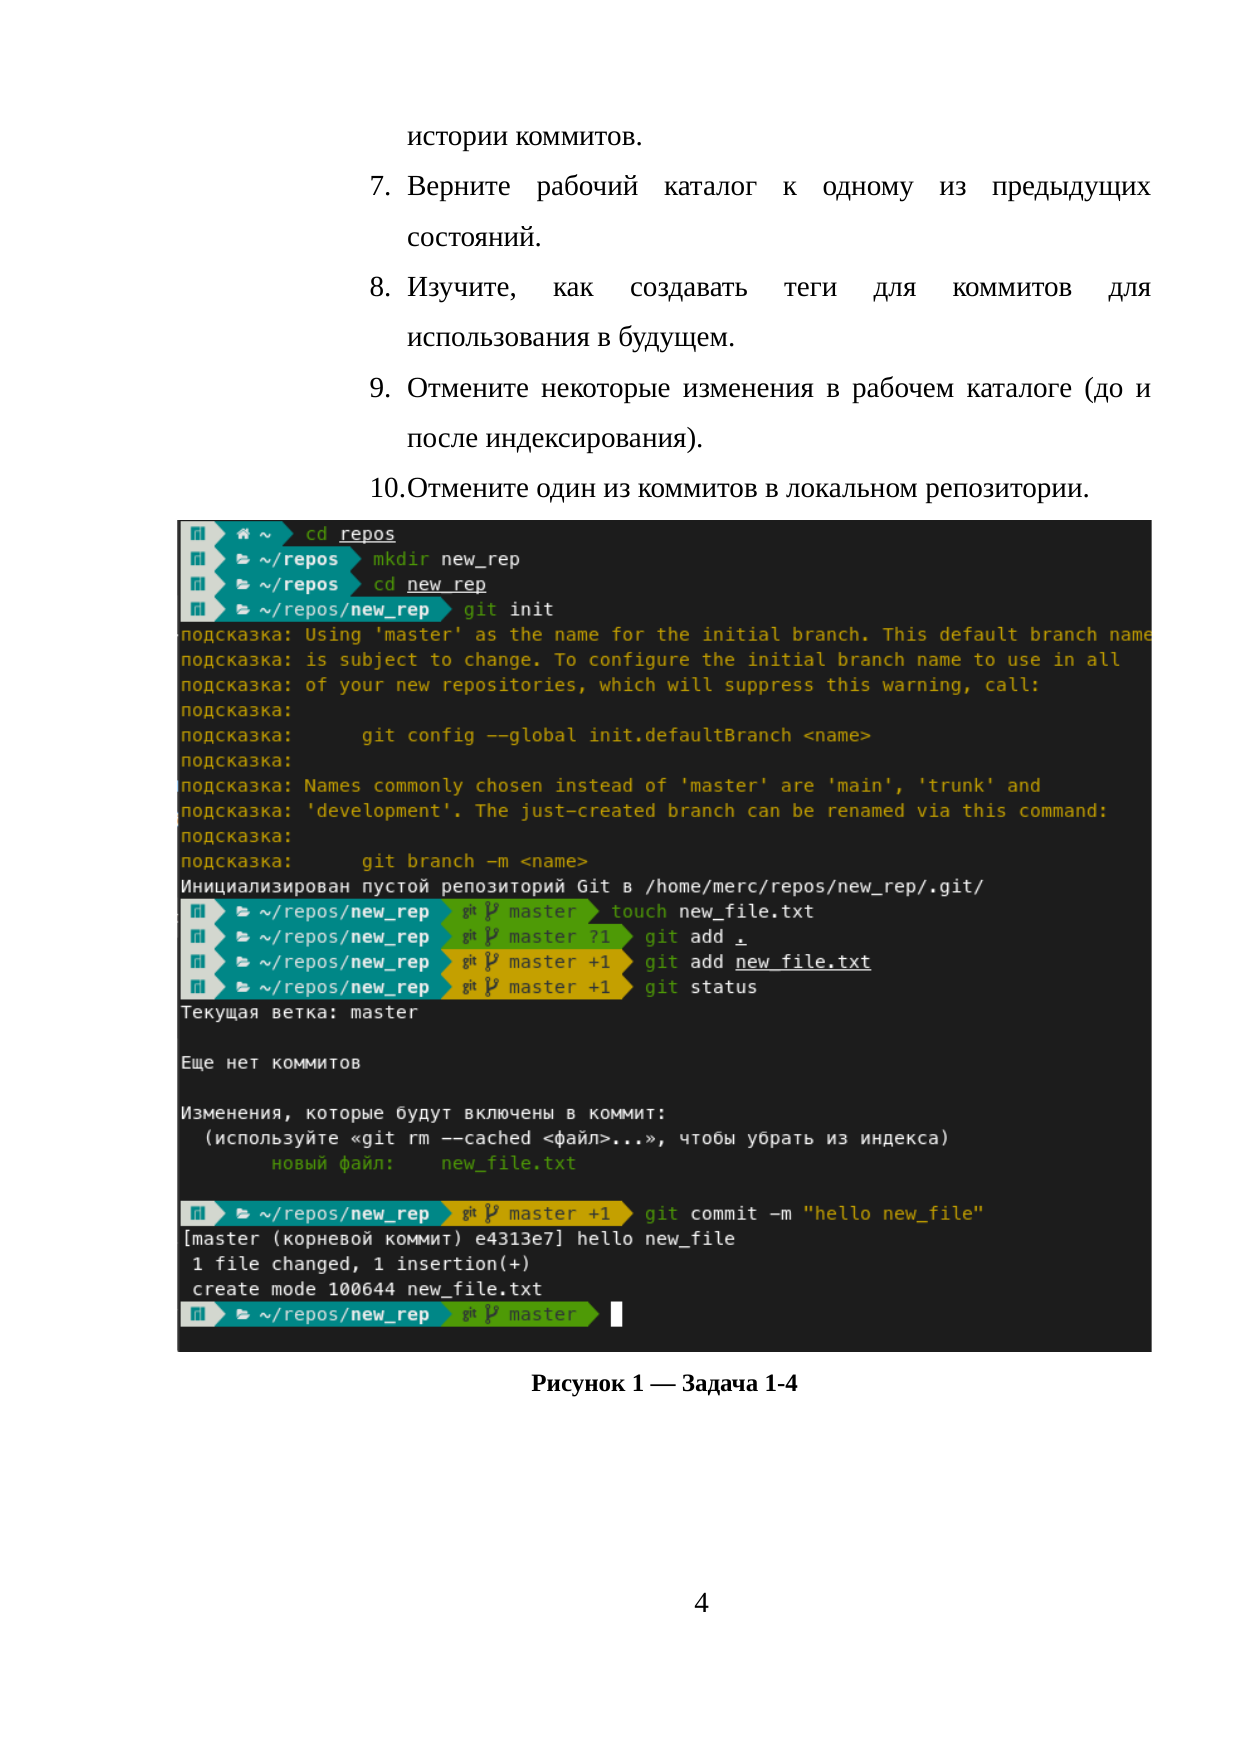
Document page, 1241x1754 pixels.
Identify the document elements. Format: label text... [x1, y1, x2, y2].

list Отмените некоторые изменения в рабочем каталоге (до и после индексирования). [369, 370, 1152, 453]
text Рисунок 1 — Задача 1-4 [177, 1352, 1152, 1397]
picture [177, 520, 1152, 1352]
list Верните рабочий каталог к одному из предыдущих состояний. [369, 168, 1152, 252]
list истории коммитов. [369, 118, 1152, 152]
list Изучите, как создавать теги для коммитов для использования в будущем. [369, 269, 1152, 353]
list Отмените один из коммитов в локальном репозитории. [369, 470, 1152, 504]
